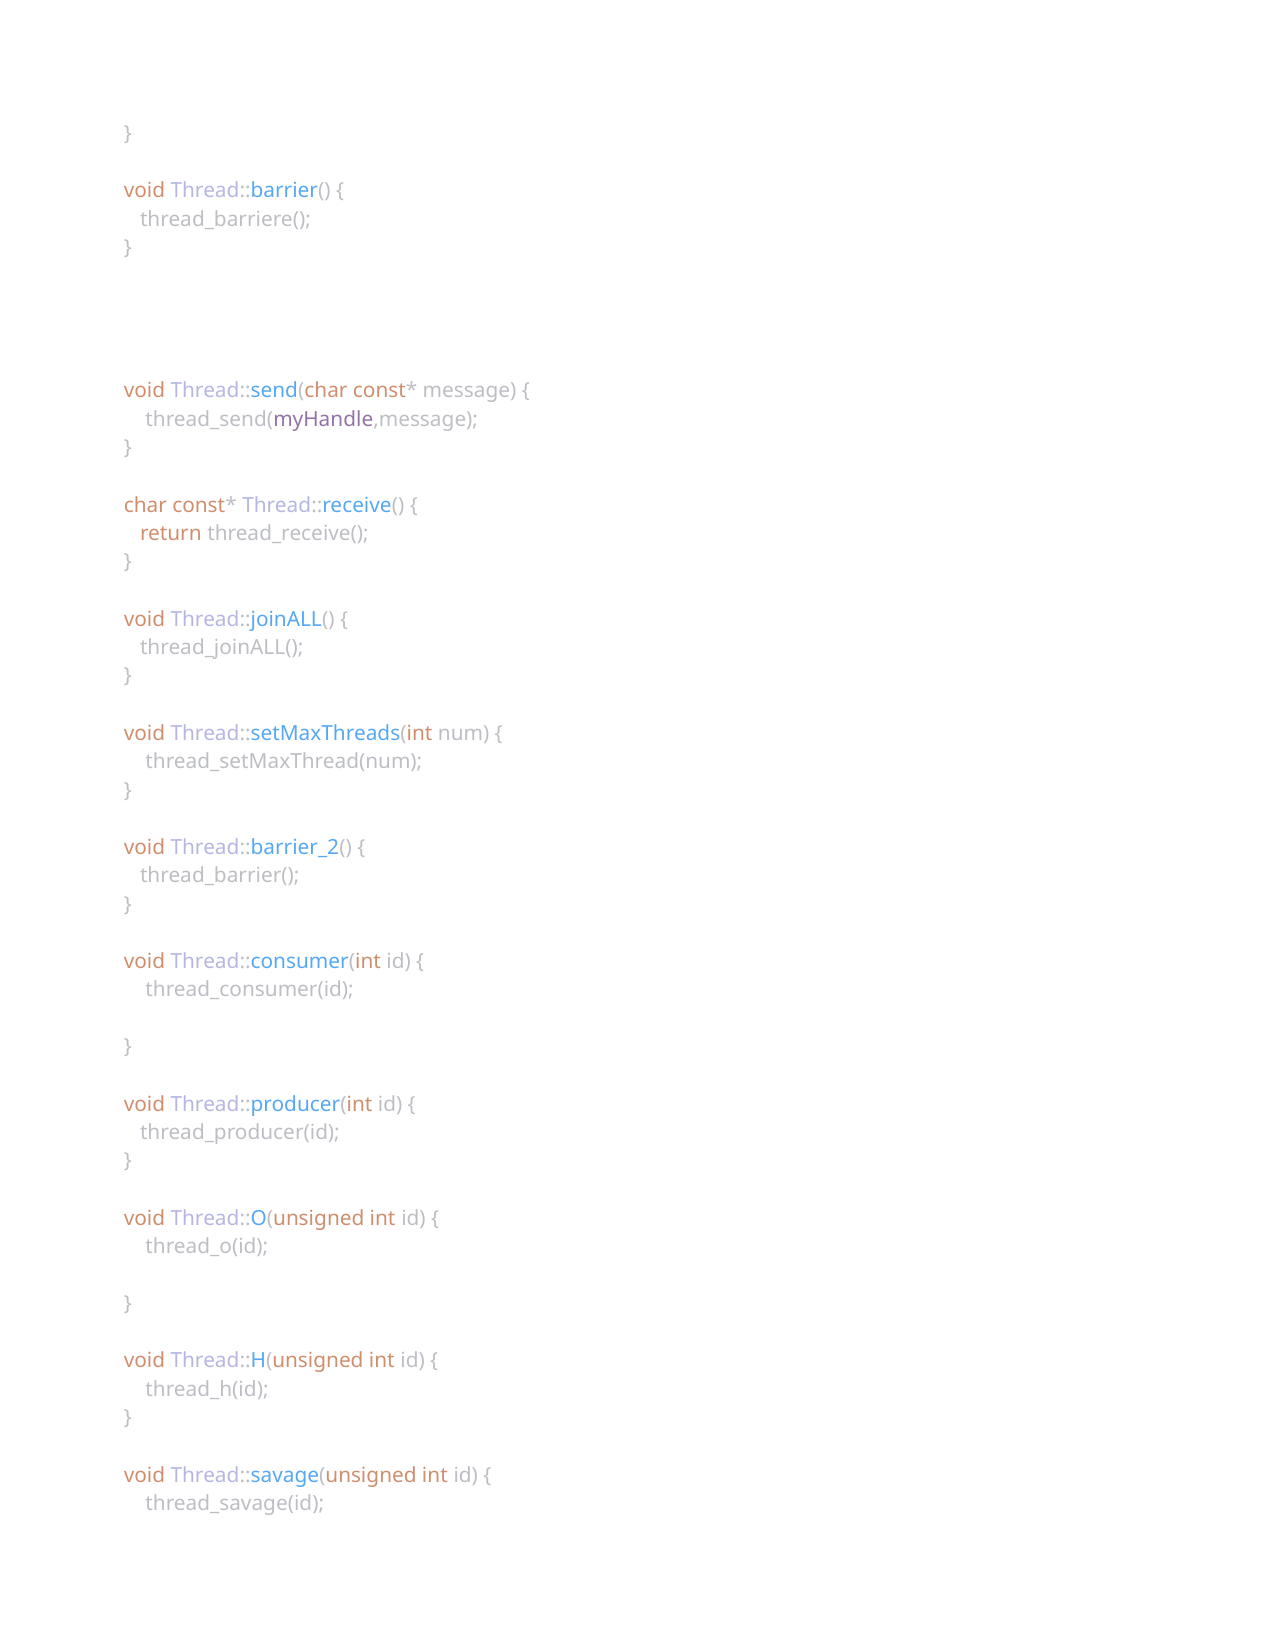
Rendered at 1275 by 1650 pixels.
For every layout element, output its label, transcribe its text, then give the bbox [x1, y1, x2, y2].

text } void Thread::barrier() { thread_barriere(); } void Thread::send(char const* message) { thread_send(myHandle,message); } char const* Thread::receive() { return thread_receive(); } void Thread::joinALL() { thread_joinALL(); } void Thread::setMaxThreads(int num) { thread_setMaxThread(num); } void Thread::barrier_2() { thread_barrier(); } void Thread::consumer(int id) { thread_consumer(id); } void Thread::producer(int id) { thread_producer(id); } void Thread::O(unsigned int id) { thread_o(id); } void Thread::H(unsigned int id) { thread_h(id); } void Thread::savage(unsigned int id) { thread_savage(id); [118, 118, 1157, 1517]
